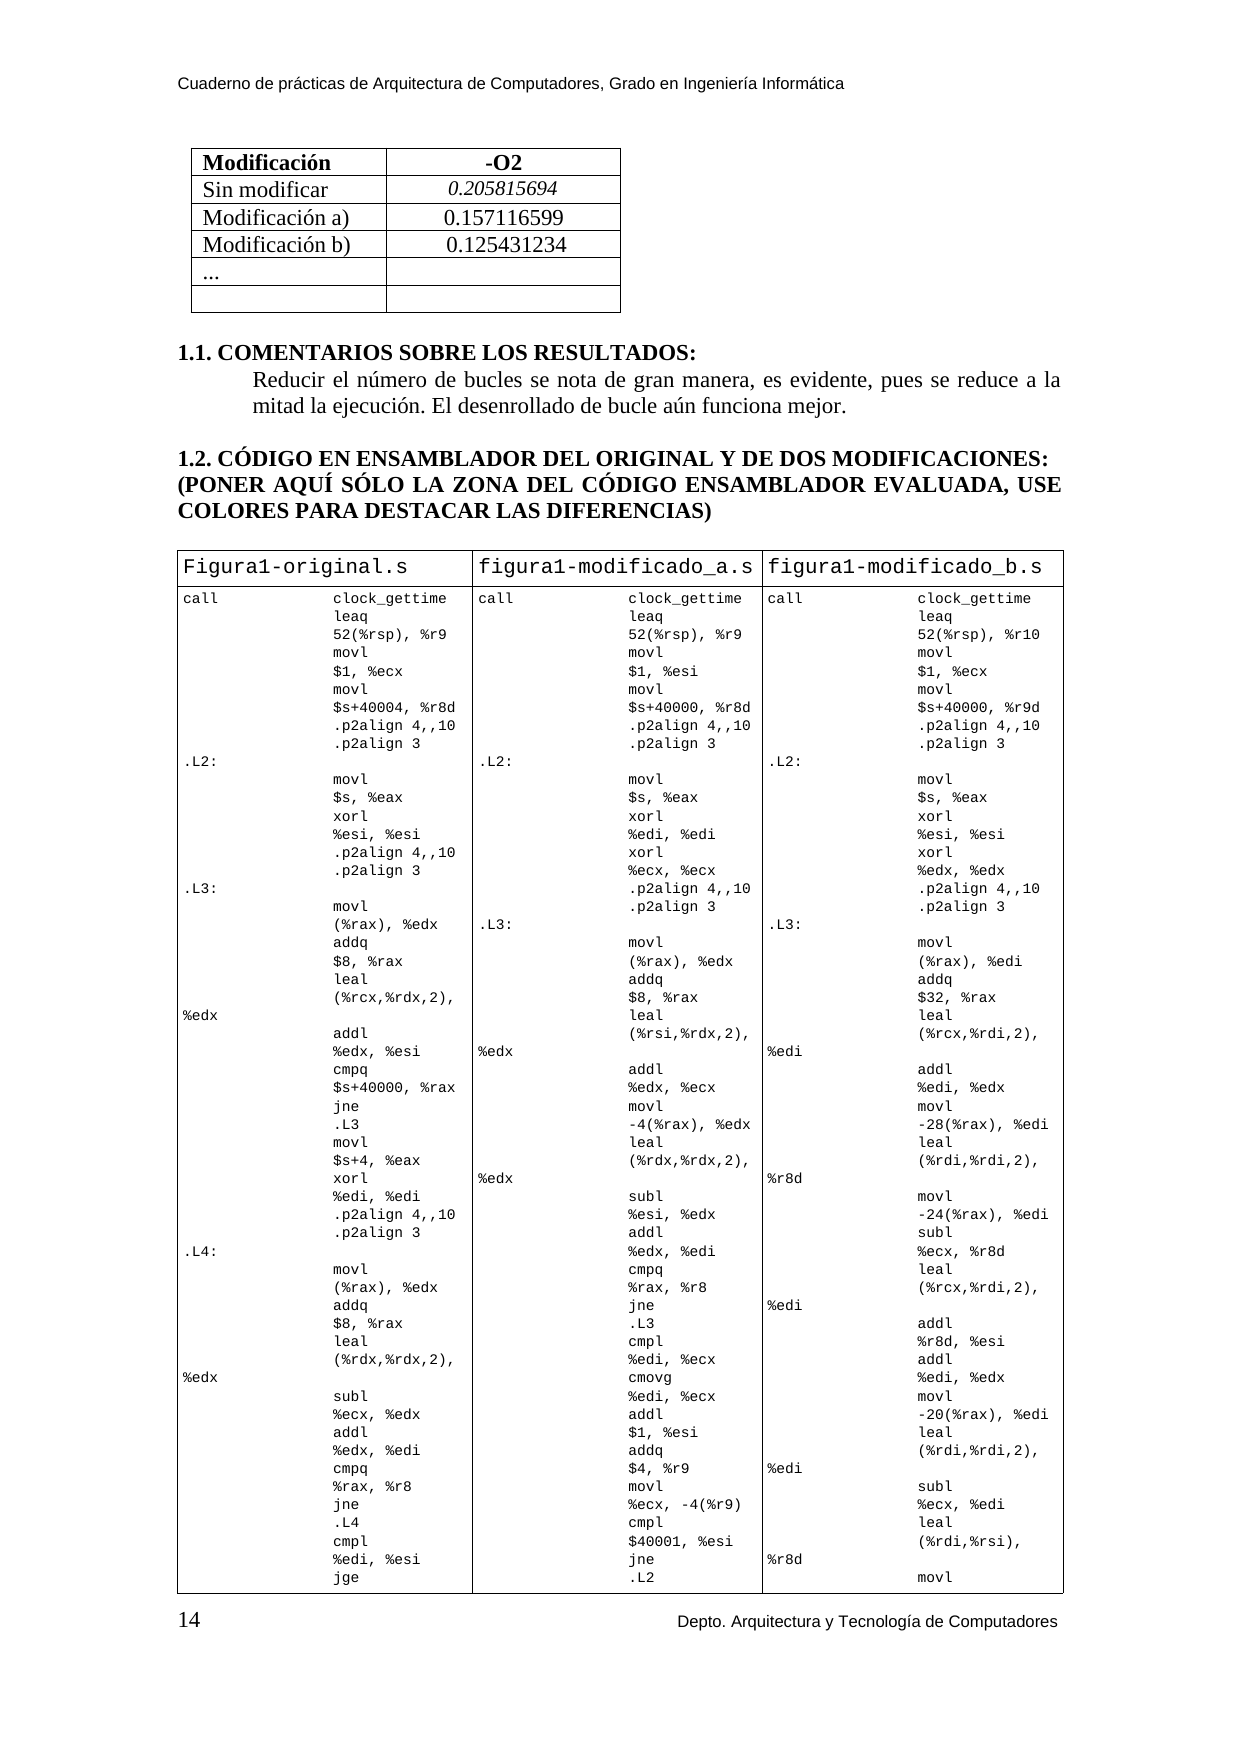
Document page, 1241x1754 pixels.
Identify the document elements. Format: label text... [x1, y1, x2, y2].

table_cell 0.157116599 [387, 204, 620, 230]
table_cell Sin modificar [192, 176, 386, 202]
table_header figura1-modificado_a.s [473, 551, 762, 586]
table_header figura1-modificado_b.s [763, 551, 1063, 586]
table_cell [387, 286, 620, 312]
text 1.1. COMENTARIOS SOBRE LOS RESULTADOS: [177, 339, 1063, 366]
table_cell Modificación a) [192, 204, 386, 230]
text 1.2. CÓDIGO EN ENSAMBLADOR DEL ORIGINAL Y DE DOS MODIFICACIONES: [177, 445, 1063, 471]
table_header Figura1-original.s [178, 551, 472, 586]
table_cell Modificación b) [192, 231, 386, 257]
table_cell 0.205815694 [387, 176, 620, 202]
table_cell [387, 258, 620, 285]
table_cell ... [192, 258, 386, 285]
table_cell call clock_gettime leaq 52(%rsp), %r9 movl $1, %ecx movl $s+40004, %r8d .p2align 4,,10 .p2align 3 .L2: movl $s, %eax xorl %esi, %esi .p2align 4,,10 .p2align 3 .L3: movl (%rax), %edx addq $8, %rax leal (%rcx,%rdx,2), %edx addl %edx, %esi cmpq $s+40000, %rax jne .L3 movl $s+4, %eax xorl %edi, %edi .p2align 4,,10 .p2align 3 .L4: movl (%rax), %edx addq $8, %rax leal (%rdx,%rdx,2), %edx subl %ecx, %edx addl %edx, %edi cmpq %rax, %r8 jne .L4 cmpl %edi, %esi jge [178, 587, 472, 1592]
table_cell call clock_gettime leaq 52(%rsp), %r10 movl $1, %ecx movl $s+40000, %r9d .p2align 4,,10 .p2align 3 .L2: movl $s, %eax xorl %esi, %esi xorl %edx, %edx .p2align 4,,10 .p2align 3 .L3: movl (%rax), %edi addq $32, %rax leal (%rcx,%rdi,2), %edi addl %edi, %edx movl -28(%rax), %edi leal (%rdi,%rdi,2), %r8d movl -24(%rax), %edi subl %ecx, %r8d leal (%rcx,%rdi,2), %edi addl %r8d, %esi addl %edi, %edx movl -20(%rax), %edi leal (%rdi,%rdi,2), %edi subl %ecx, %edi leal (%rdi,%rsi), %r8d movl [763, 587, 1063, 1592]
table_header -O2 [387, 149, 620, 175]
table_cell [192, 286, 386, 312]
table_cell call clock_gettime leaq 52(%rsp), %r9 movl $1, %esi movl $s+40000, %r8d .p2align 4,,10 .p2align 3 .L2: movl $s, %eax xorl %edi, %edi xorl %ecx, %ecx .p2align 4,,10 .p2align 3 .L3: movl (%rax), %edx addq $8, %rax leal (%rsi,%rdx,2), %edx addl %edx, %ecx movl -4(%rax), %edx leal (%rdx,%rdx,2), %edx subl %esi, %edx addl %edx, %edi cmpq %rax, %r8 jne .L3 cmpl %edi, %ecx cmovg %edi, %ecx addl $1, %esi addq $4, %r9 movl %ecx, -4(%r9) cmpl $40001, %esi jne .L2 [473, 587, 762, 1592]
text (PONER AQUÍ SÓLO LA ZONA DEL CÓDIGO ENSAMBLADOR EVALUADA, USE COLORES PARA DESTACAR LAS DIFERENCIAS) [177, 471, 1063, 524]
table_cell 0.125431234 [387, 231, 620, 257]
text Reducir el número de bucles se nota de gran manera, es evidente, pues se reduce a la mitad la ejecución. El desenrollado de bucle aún funciona mejor. [252, 366, 1063, 418]
table_header Modificación [192, 149, 386, 175]
